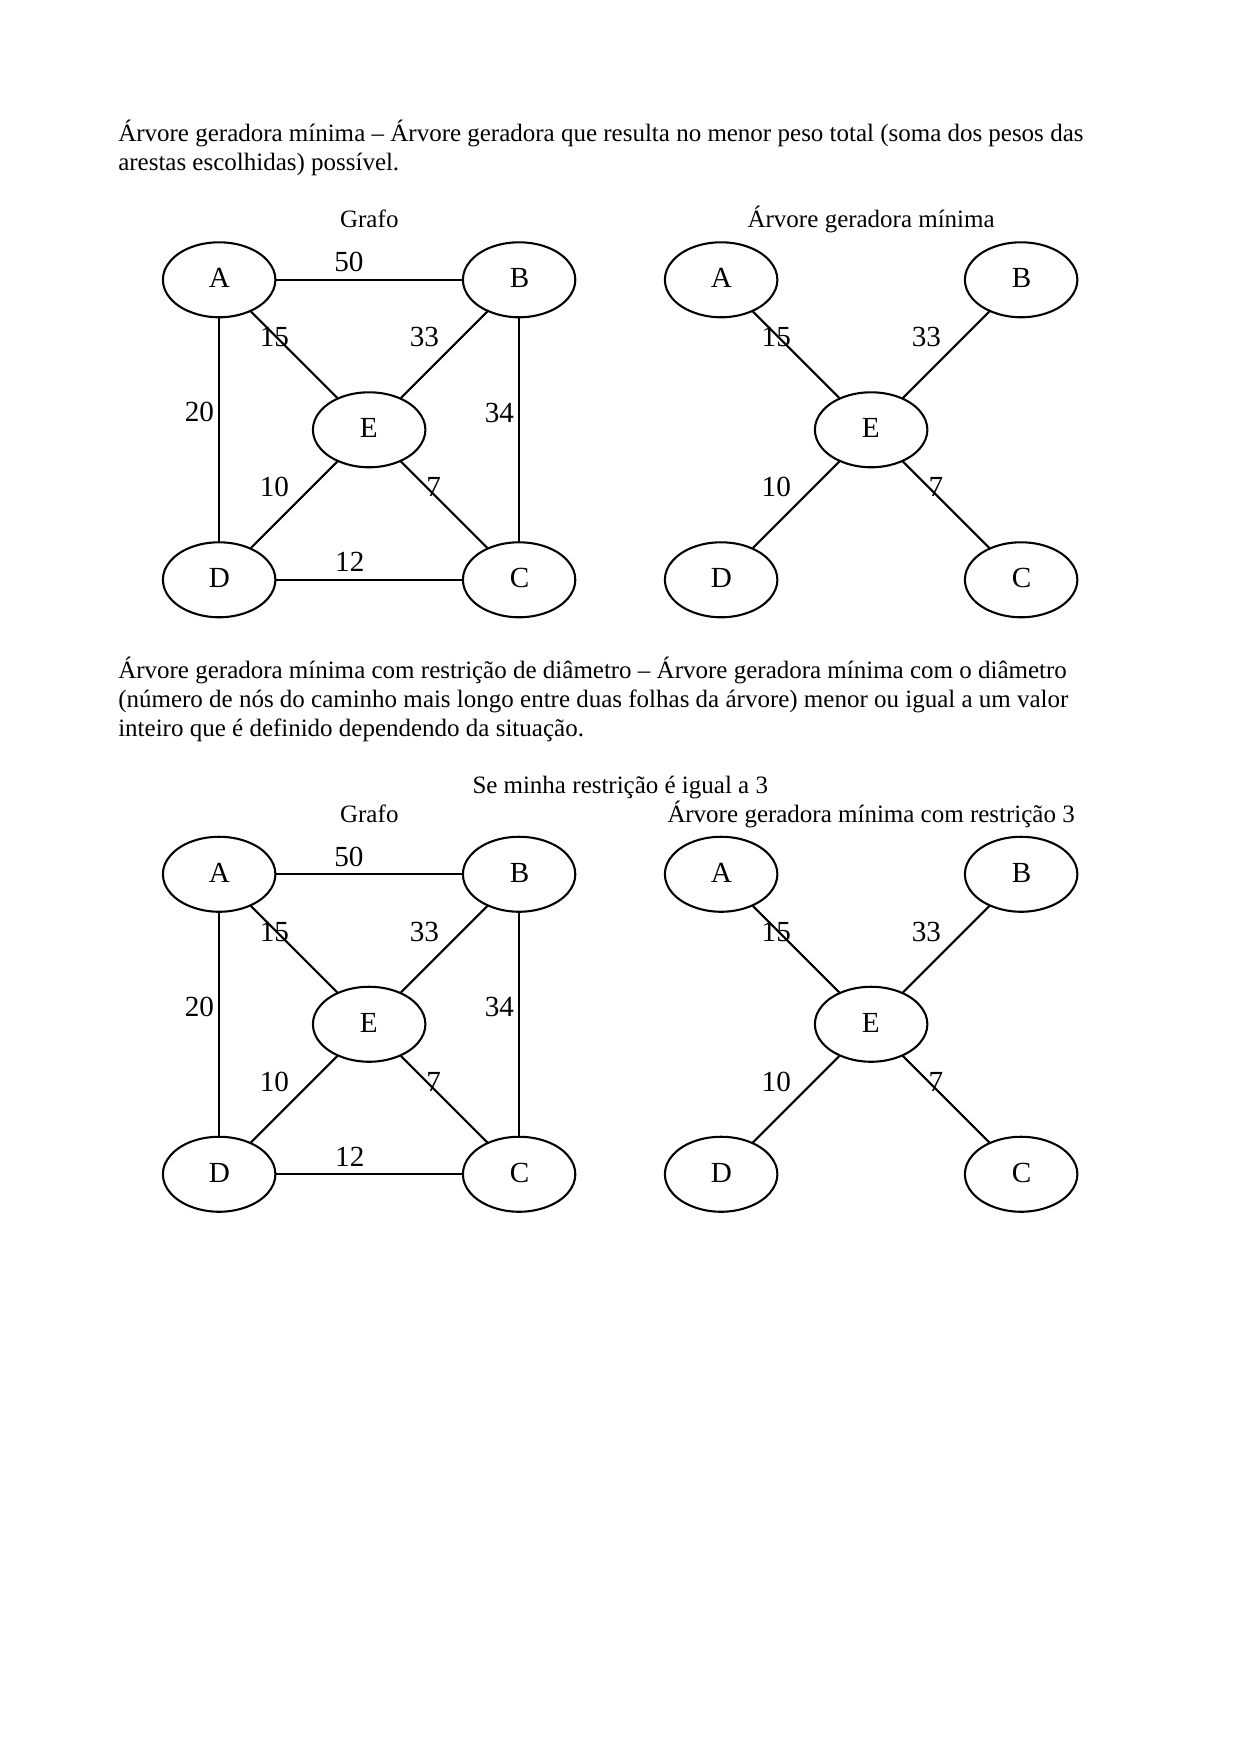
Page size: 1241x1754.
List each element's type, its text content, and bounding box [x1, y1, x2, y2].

text Árvore geradora mínima – Árvore geradora que resulta no menor peso total (soma dos pesos das arestas escolhidas) possível. [118, 118, 1122, 176]
table_cell [584, 233, 620, 626]
table_cell [584, 828, 620, 1221]
table_cell [118, 233, 154, 626]
table_cell Árvore geradora mínima com restrição 3 [620, 799, 1122, 828]
table_cell [1086, 828, 1122, 1221]
text Árvore geradora mínima com restrição de diâmetro – Árvore geradora mínima com o diâmetro (número de nós do caminho mais longo entre duas folhas da árvore) menor ou igual a um valor inteiro que é definido dependendo da situação. [118, 655, 1122, 741]
table_cell [1086, 233, 1122, 626]
table_cell [620, 828, 656, 1221]
table_cell Grafo [118, 799, 620, 828]
table_cell [118, 828, 154, 1221]
table_header Árvore geradora mínima [620, 204, 1122, 233]
table_header Se minha restrição é igual a 3 [118, 770, 1122, 799]
table_cell [620, 233, 656, 626]
table_header Grafo [118, 204, 620, 233]
